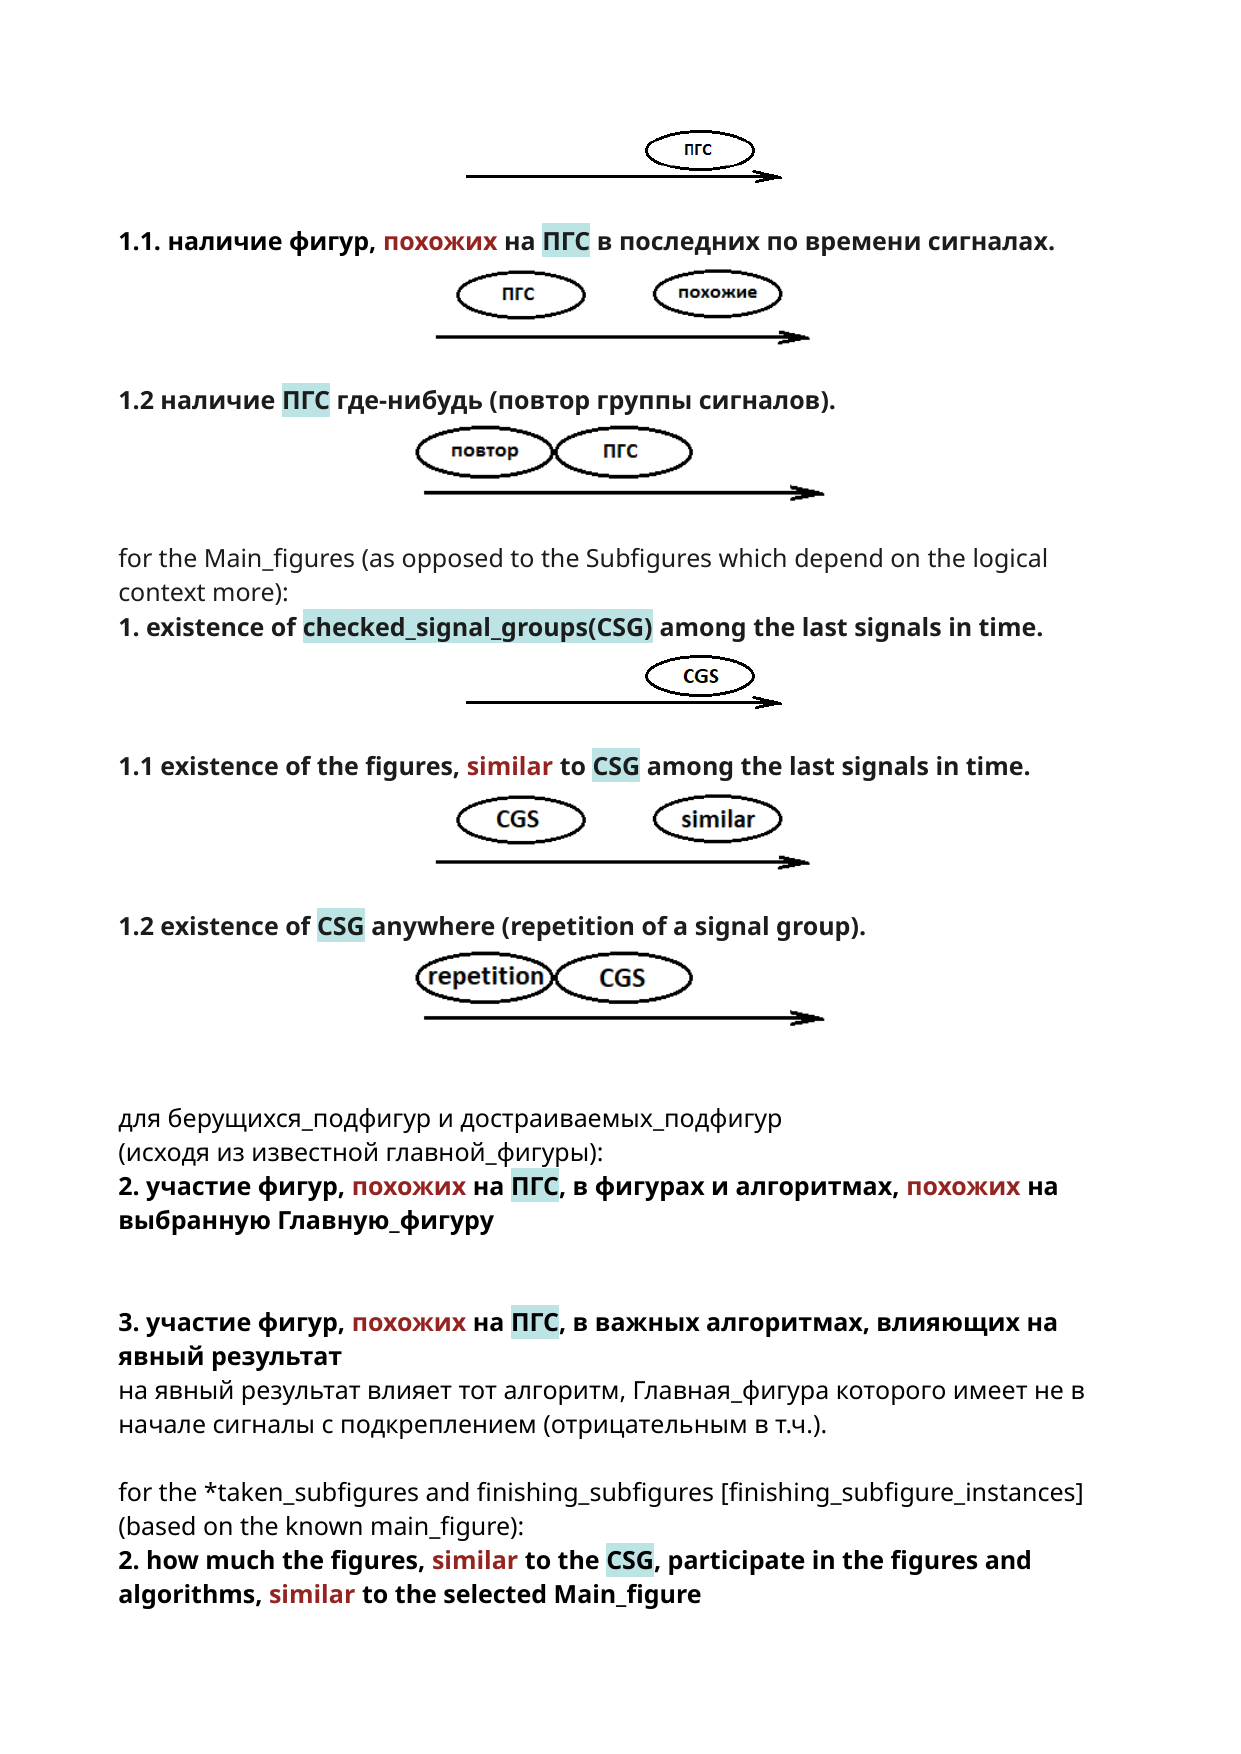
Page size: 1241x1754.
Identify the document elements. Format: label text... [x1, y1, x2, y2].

text 2. участие фигур, похожих на ПГС, в фигурах и алгоритмах, похожих на выбранную Главную_фигуру [118, 1168, 1122, 1236]
text на явный результат влияет тот алгоритм, Главная_фигура которого имеет не в начале сигналы с подкреплением (отрицательным в т.ч.). [118, 1373, 1122, 1441]
text (исходя из известной главной_фигуры): [118, 1134, 1122, 1168]
picture [454, 643, 786, 715]
text 1. existence of checked_signal_groups(CSG) among the last signals in time. [118, 609, 1122, 643]
text for the *taken_subfigures and finishing_subfigures [finishing_subfigure_instances] [118, 1475, 1122, 1509]
picture [428, 257, 812, 349]
text 1.1. наличие фигур, похожих на ПГС в последних по времени сигналах. [118, 223, 1122, 257]
picture [428, 782, 812, 874]
text 3. участие фигур, похожих на ПГС, в важных алгоритмах, влияющих на явный результат [118, 1304, 1122, 1373]
text (based on the known main_figure): [118, 1509, 1122, 1543]
picture [412, 417, 828, 507]
picture [454, 118, 786, 189]
text for the Main_figures (as opposed to the Subfigures which depend on the logical context more): [118, 541, 1122, 609]
text 1.2 existence of CSG anywhere (repetition of a signal group). [118, 908, 1122, 942]
text 1.1 existence of the figures, similar to CSG among the last signals in time. [118, 748, 1122, 782]
text 1.2 наличие ПГС где-нибудь (повтор группы сигналов). [118, 383, 1122, 417]
text для берущихся_подфигур и достраиваемых_подфигур [118, 1100, 1122, 1134]
text 2. how much the figures, similar to the CSG, participate in the figures and algorithms, similar to the selected Main_figure [118, 1543, 1122, 1611]
picture [412, 942, 828, 1032]
